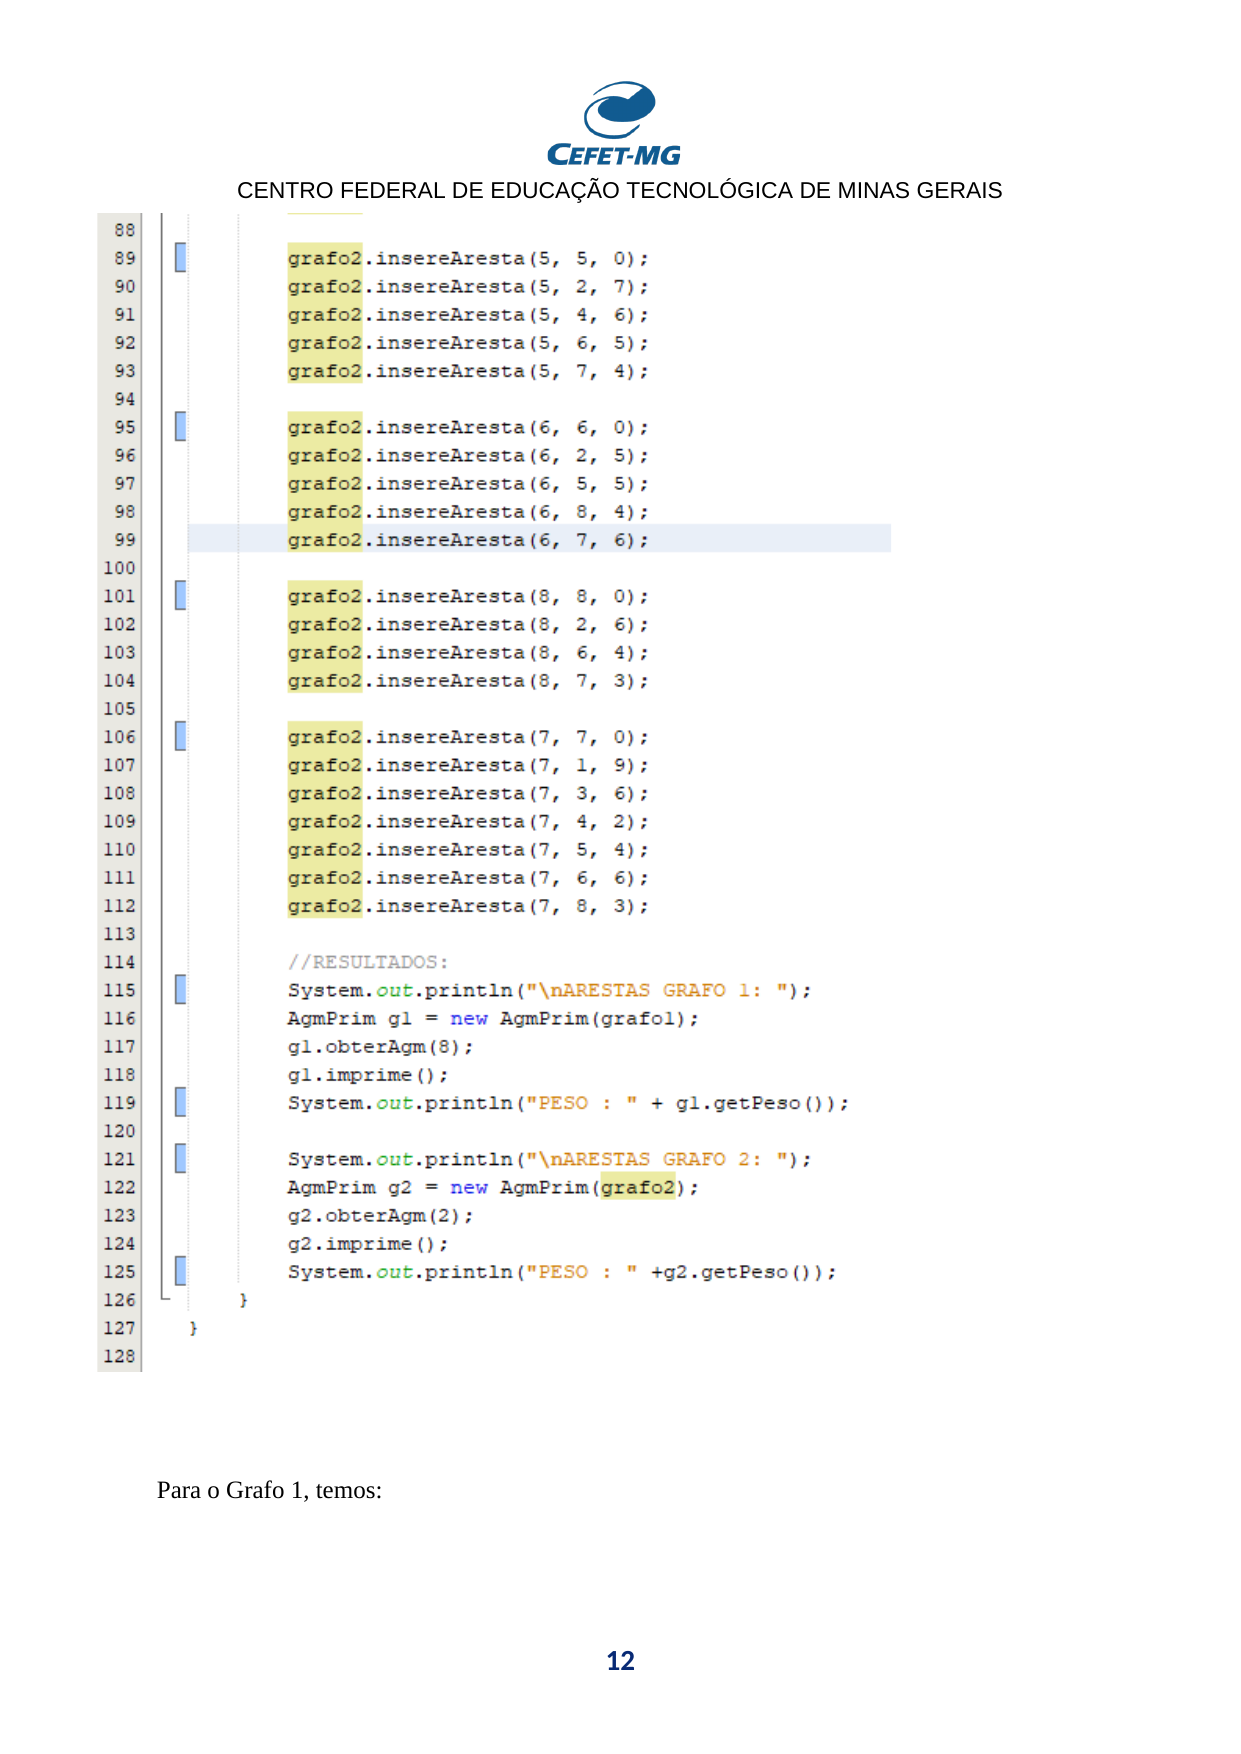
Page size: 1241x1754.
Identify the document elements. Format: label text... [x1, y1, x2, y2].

picture [547, 81, 681, 165]
picture [97, 213, 892, 1372]
text Para o Grafo 1, temos: [97, 1476, 1143, 1504]
